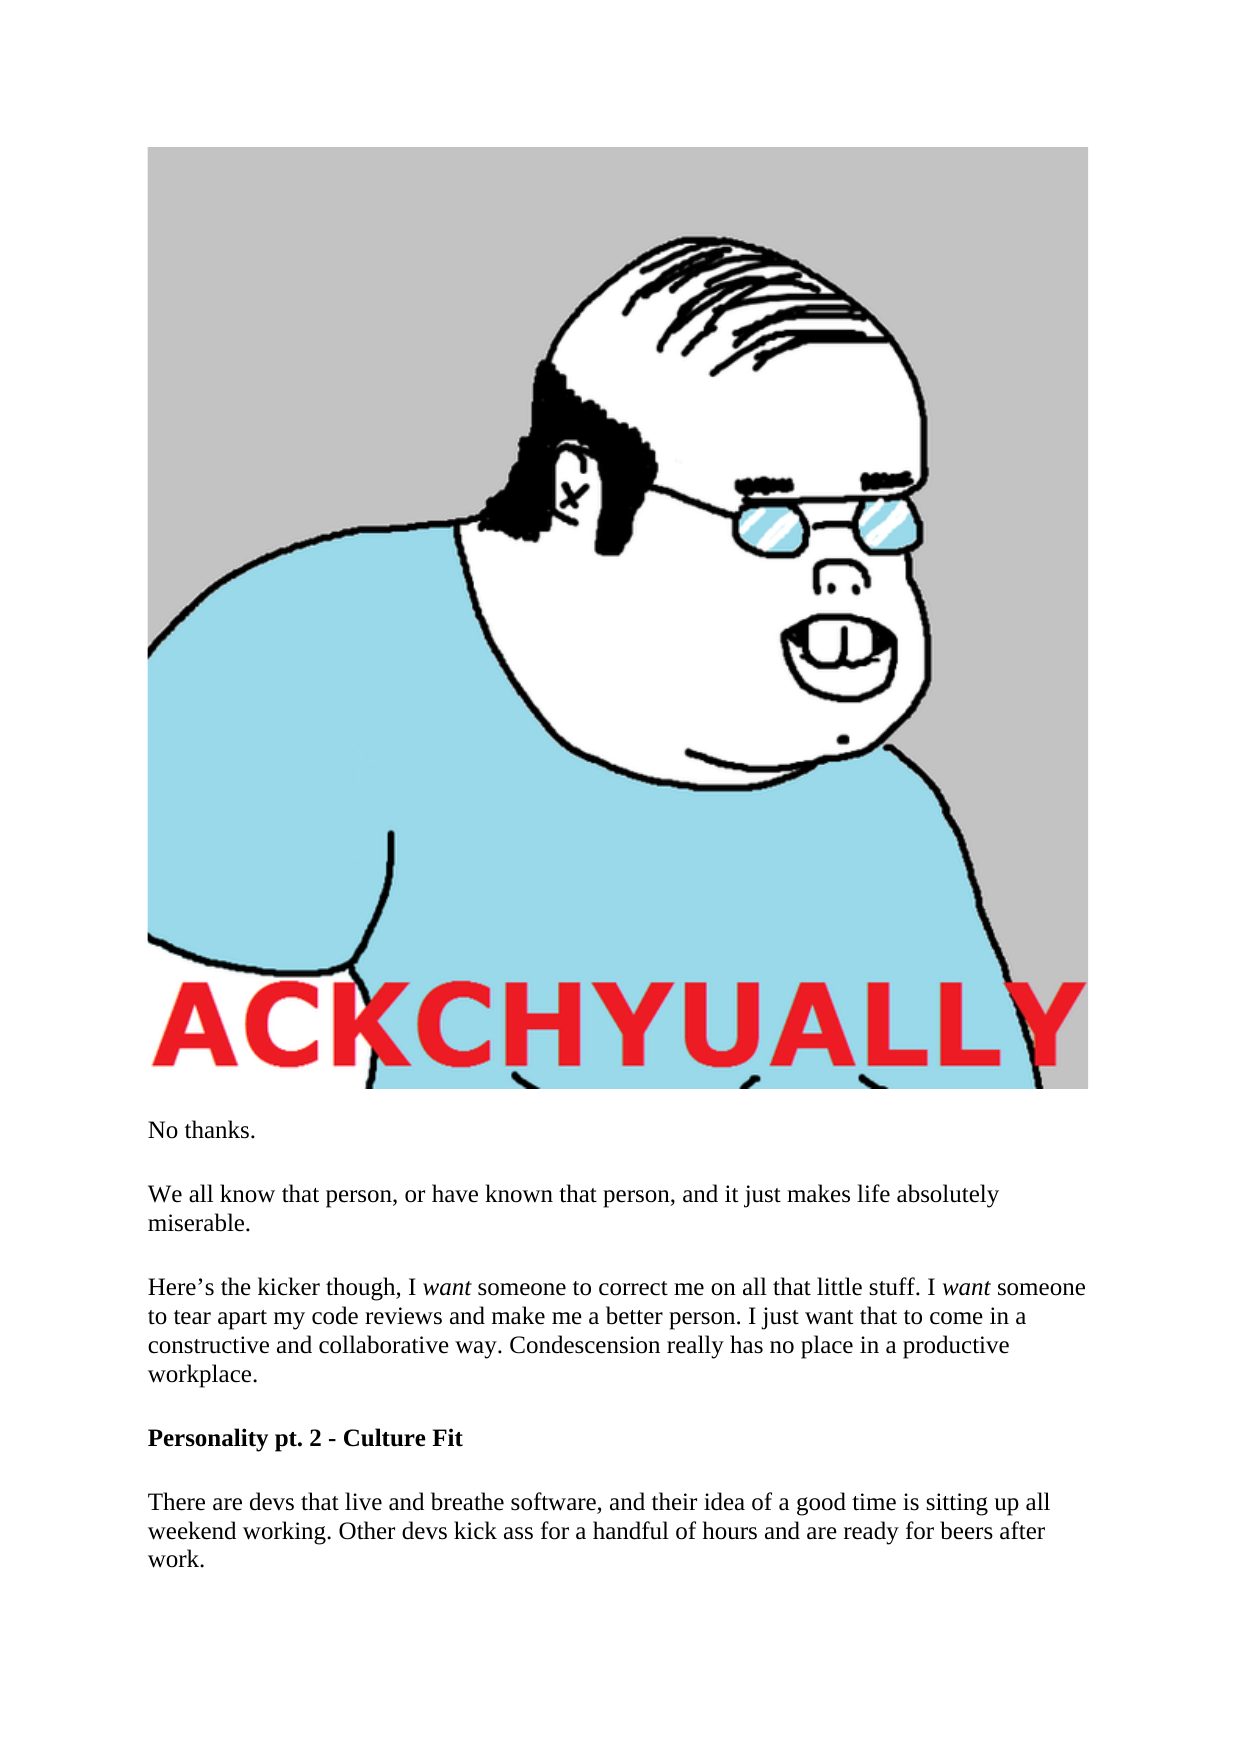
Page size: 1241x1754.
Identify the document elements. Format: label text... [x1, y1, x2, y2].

text Personality pt. 2 - Culture Fit [148, 1423, 1093, 1452]
text We all know that person, or have known that person, and it just makes life absolutely miserable. [148, 1179, 1093, 1237]
text No thanks. [148, 1115, 1093, 1144]
text There are devs that live and breathe software, and their idea of a good time is sitting up all weekend working. Other devs kick ass for a handful of hours and are ready for beers after work. [148, 1487, 1093, 1573]
text Here’s the kicker though, I want someone to correct me on all that little stuff. I want someone to tear apart my code reviews and make me a better person. I just want that to come in a constructive and collaborative way. Condescension really has no place in a productive workplace. [148, 1272, 1093, 1387]
